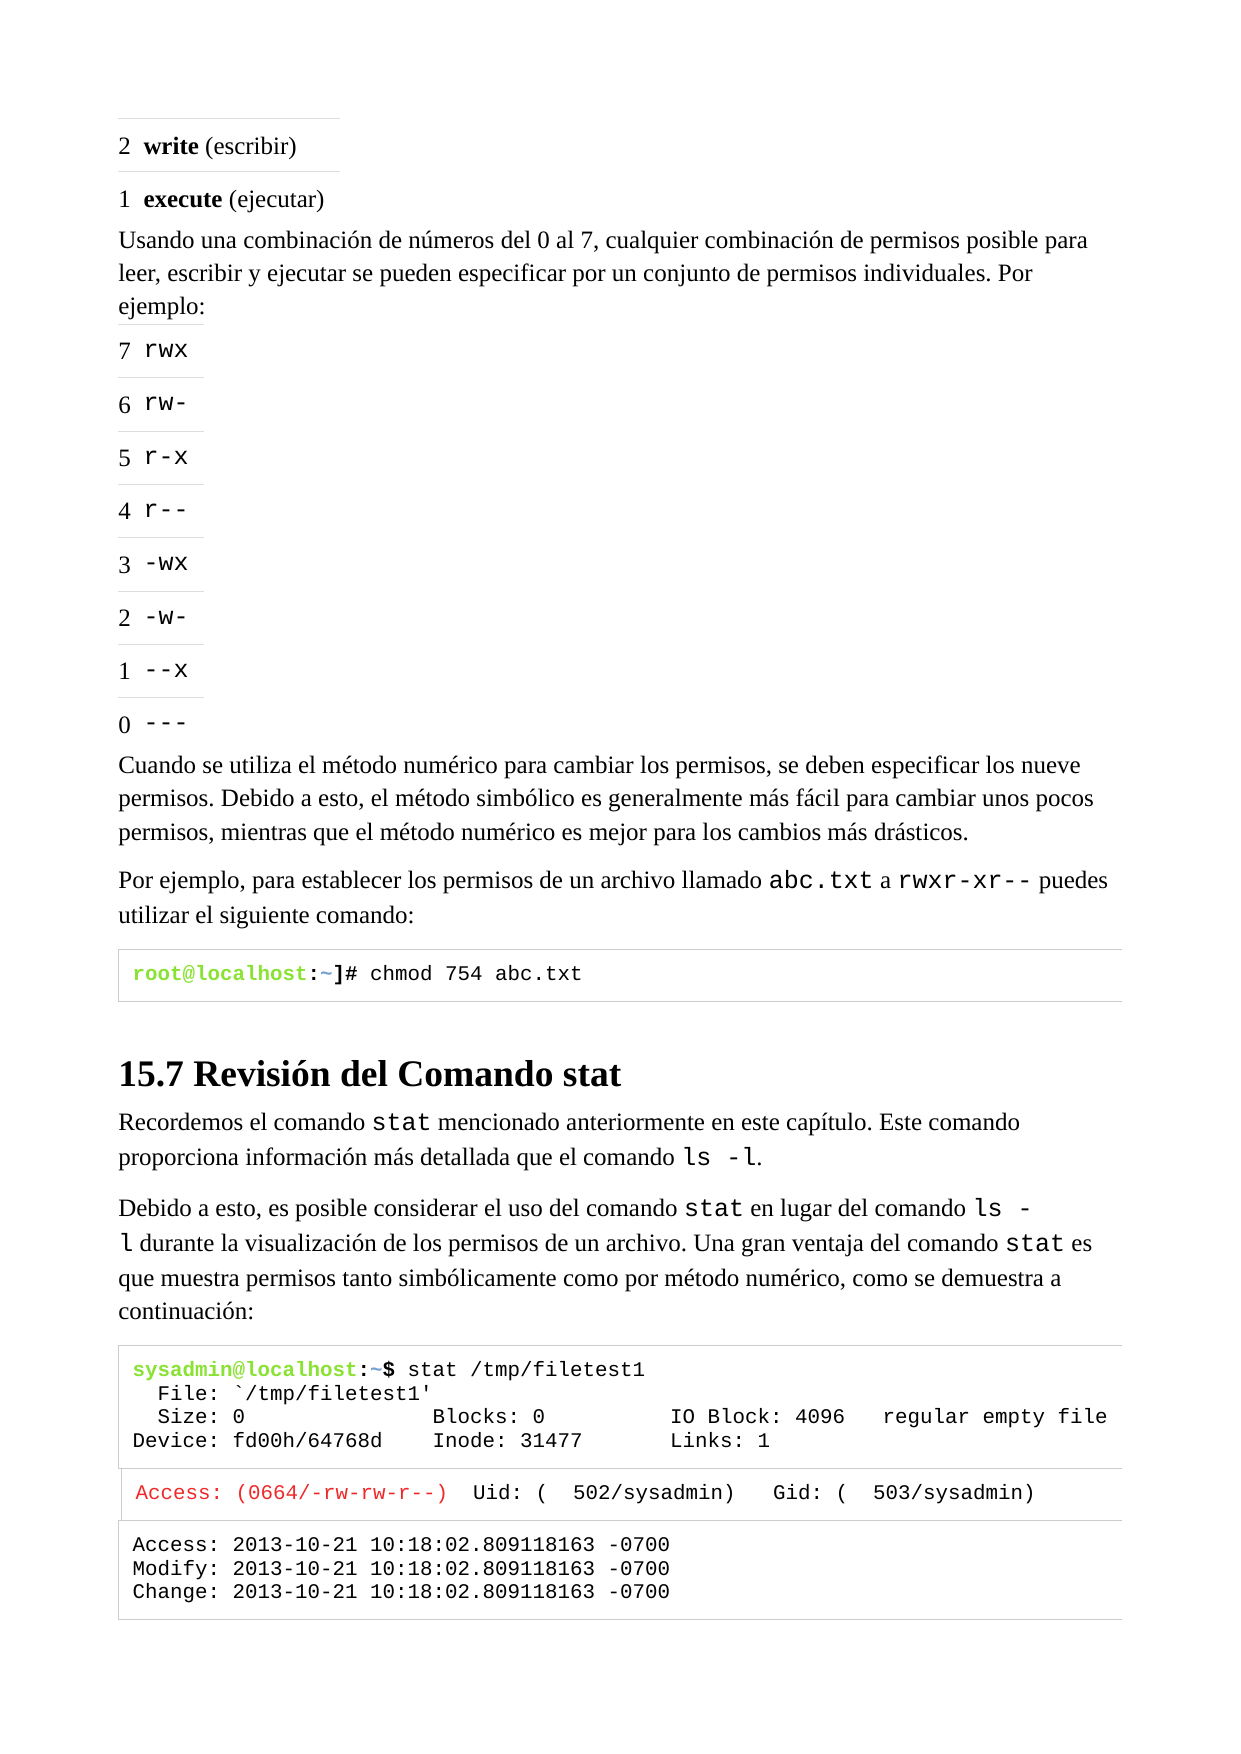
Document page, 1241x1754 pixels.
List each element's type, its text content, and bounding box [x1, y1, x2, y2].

table_cell 3 [118, 538, 143, 591]
text Access: 2013-10-21 10:18:02.809118163 -0700 [119, 1521, 1122, 1543]
table_cell 5 [118, 432, 143, 484]
text Device: fd00h/64768d Inode: 31477 Links: 1 [119, 1416, 1122, 1468]
text Usando una combinación de números del 0 al 7, cualquier combinación de permisos posible para leer, escribir y ejecutar se pueden especificar por un conjunto de permisos individuales. Por ejemplo: [118, 225, 1122, 319]
table_cell 1 [118, 645, 143, 697]
table_cell 1 [118, 172, 143, 225]
table_cell 4 [118, 485, 143, 537]
table_cell r-x [143, 432, 204, 484]
text Por ejemplo, para establecer los permisos de un archivo llamado abc.txt a rwxr-xr-- puedes utilizar el siguiente comando: [118, 865, 1122, 929]
text File: `/tmp/filetest1' [119, 1368, 1122, 1392]
table_cell execute (ejecutar) [143, 172, 340, 225]
table_header rwx [143, 325, 204, 377]
text root@localhost:~]# chmod 754 abc.txt [119, 950, 1122, 1001]
table_cell 6 [118, 378, 143, 431]
table_cell r-- [143, 485, 204, 537]
table_cell 2 [118, 119, 143, 171]
text Modify: 2013-10-21 10:18:02.809118163 -0700 [119, 1543, 1122, 1567]
table_cell --x [143, 645, 204, 697]
table_cell --- [143, 698, 204, 751]
table_cell write (escribir) [143, 119, 340, 171]
text sysadmin@localhost:~$ stat /tmp/filetest1 [119, 1346, 1122, 1368]
text Access: (0664/-rw-rw-r--) Uid: ( 502/sysadmin) Gid: ( 503/sysadmin) [122, 1469, 1119, 1520]
table_cell -w- [143, 592, 204, 644]
table_cell -wx [143, 538, 204, 591]
table_header 7 [118, 325, 143, 377]
text Debido a esto, es posible considerar el uso del comando stat en lugar del comando ls -l durante la visualización de los permisos de un archivo. Una gran ventaja del comando stat es que muestra permisos tanto simbólicamente como por método numérico, como se demuestra a continuación: [118, 1193, 1122, 1325]
table_cell 0 [118, 698, 143, 751]
table_cell rw- [143, 378, 204, 431]
text Size: 0 Blocks: 0 IO Block: 4096 regular empty file [119, 1392, 1122, 1416]
text Change: 2013-10-21 10:18:02.809118163 -0700 [119, 1567, 1122, 1619]
text Recordemos el comando stat mencionado anteriormente en este capítulo. Este comando proporciona información más detallada que el comando ls -l. [118, 1107, 1122, 1173]
text Cuando se utiliza el método numérico para cambiar los permisos, se deben especificar los nueve permisos. Debido a esto, el método simbólico es generalmente más fácil para cambiar unos pocos permisos, mientras que el método numérico es mejor para los cambios más drásticos. [118, 751, 1122, 845]
subtitle 15.7 Revisión del Comando stat [118, 1051, 1122, 1094]
table_cell 2 [118, 592, 143, 644]
